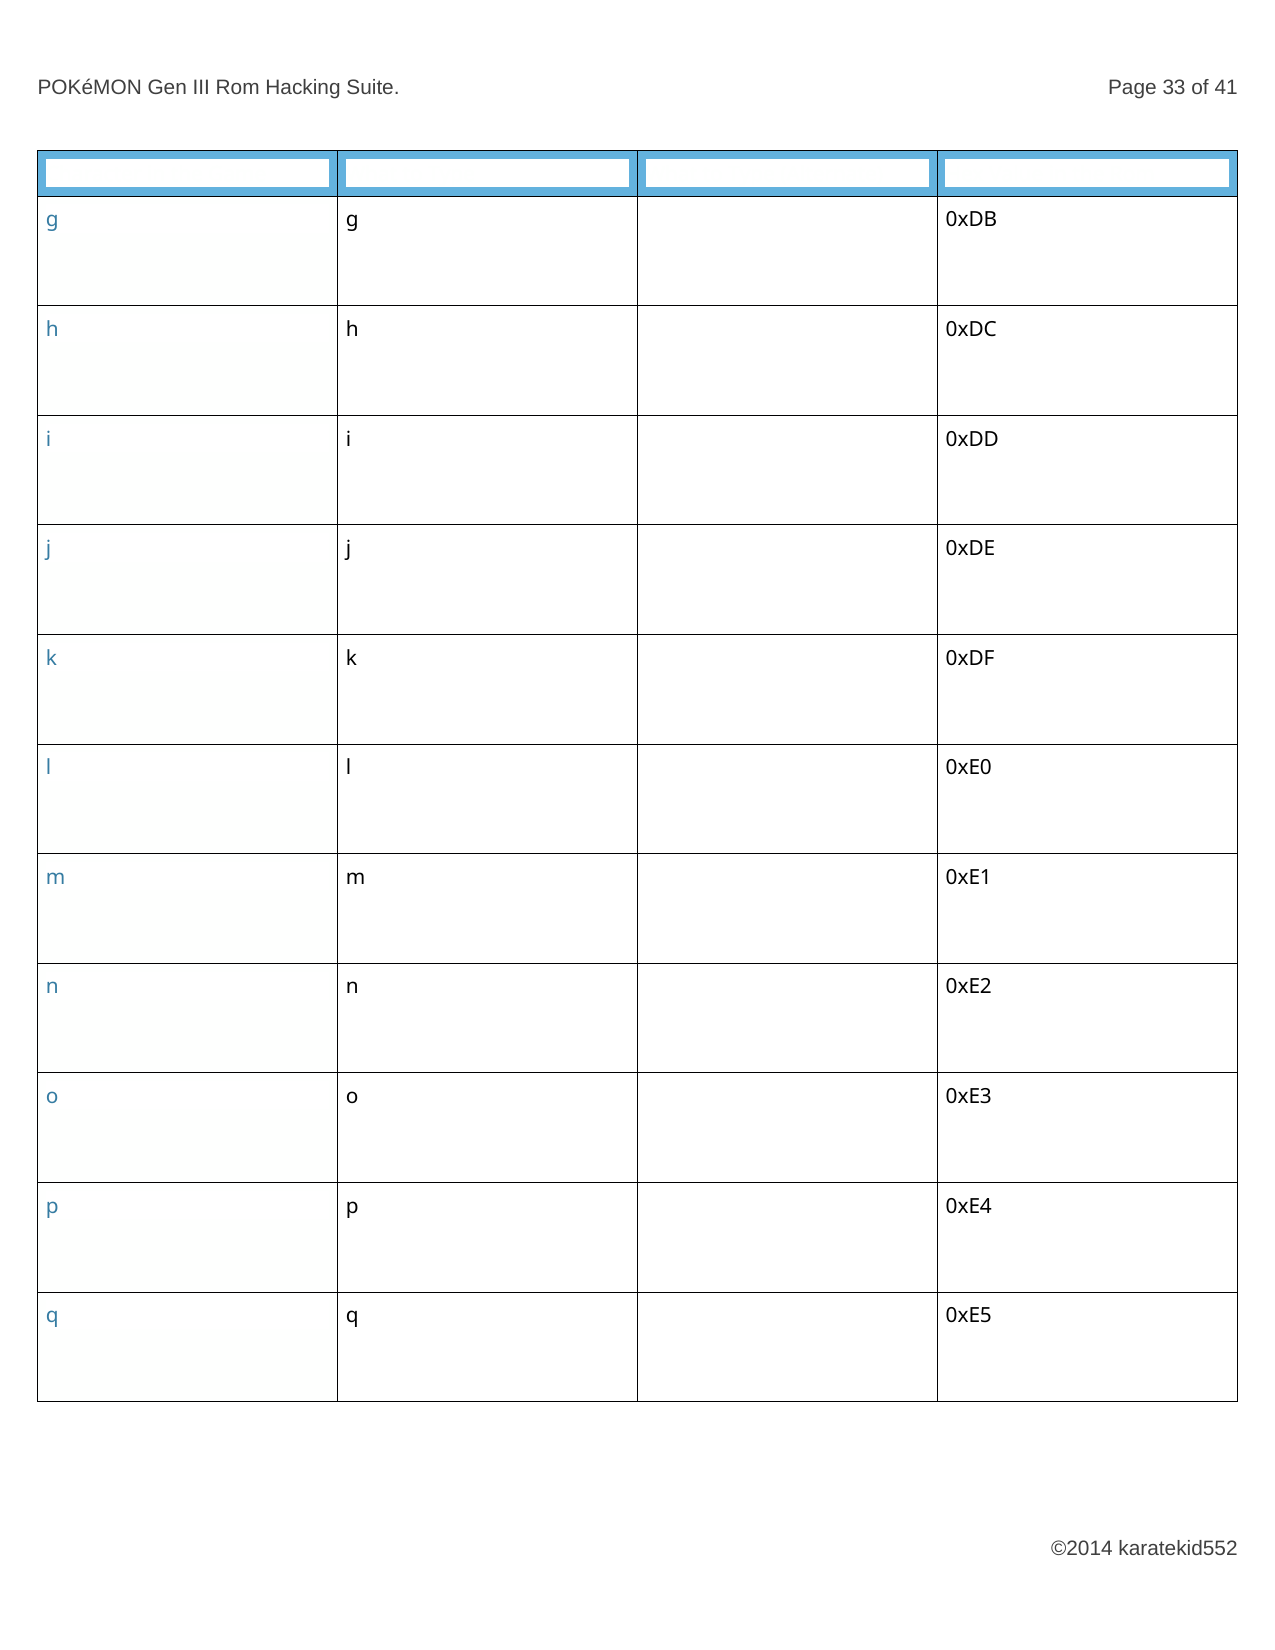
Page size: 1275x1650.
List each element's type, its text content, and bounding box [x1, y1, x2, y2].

table_cell 0xE2 [938, 964, 1237, 1072]
table_cell p [338, 1183, 637, 1291]
table_cell i [38, 416, 337, 524]
table_cell 0xE0 [938, 745, 1237, 853]
table_cell q [338, 1293, 637, 1401]
table_cell k [38, 635, 337, 743]
table_cell p [38, 1183, 337, 1291]
table_cell j [38, 525, 337, 634]
table_cell 0xDD [938, 416, 1237, 524]
table_cell g [38, 197, 337, 305]
table_cell n [38, 964, 337, 1072]
table_cell [638, 306, 937, 415]
table_cell [638, 416, 937, 524]
table_cell k [338, 635, 637, 743]
table_cell 0xE4 [938, 1183, 1237, 1291]
table_cell [638, 745, 937, 853]
table_cell [638, 1293, 937, 1401]
table_cell 0xDF [938, 635, 1237, 743]
table_header What to Type [338, 151, 637, 196]
table_cell o [338, 1073, 637, 1182]
table_cell 0xE3 [938, 1073, 1237, 1182]
table_cell q [38, 1293, 337, 1401]
table_cell 0xE1 [938, 854, 1237, 963]
table_cell m [338, 854, 637, 963]
table_cell [638, 525, 937, 634]
table_header Hex Value in the Rom [938, 151, 1237, 196]
table_cell h [338, 306, 637, 415]
table_cell [638, 635, 937, 743]
table_cell 0xE5 [938, 1293, 1237, 1401]
table_cell l [38, 745, 337, 853]
table_header Character in the Game [38, 151, 337, 196]
table_cell 0xDB [938, 197, 1237, 305]
table_header What to Type (Alternate) [638, 151, 937, 196]
table_cell [638, 1073, 937, 1182]
table_cell [638, 1183, 937, 1291]
table_cell [638, 854, 937, 963]
table_cell i [338, 416, 637, 524]
table_cell 0xDC [938, 306, 1237, 415]
table_cell 0xDE [938, 525, 1237, 634]
table_cell h [38, 306, 337, 415]
table_cell g [338, 197, 637, 305]
table_cell l [338, 745, 637, 853]
table_cell [638, 197, 937, 305]
table_cell n [338, 964, 637, 1072]
table_cell o [38, 1073, 337, 1182]
table_cell m [38, 854, 337, 963]
table_cell j [338, 525, 637, 634]
table_cell [638, 964, 937, 1072]
